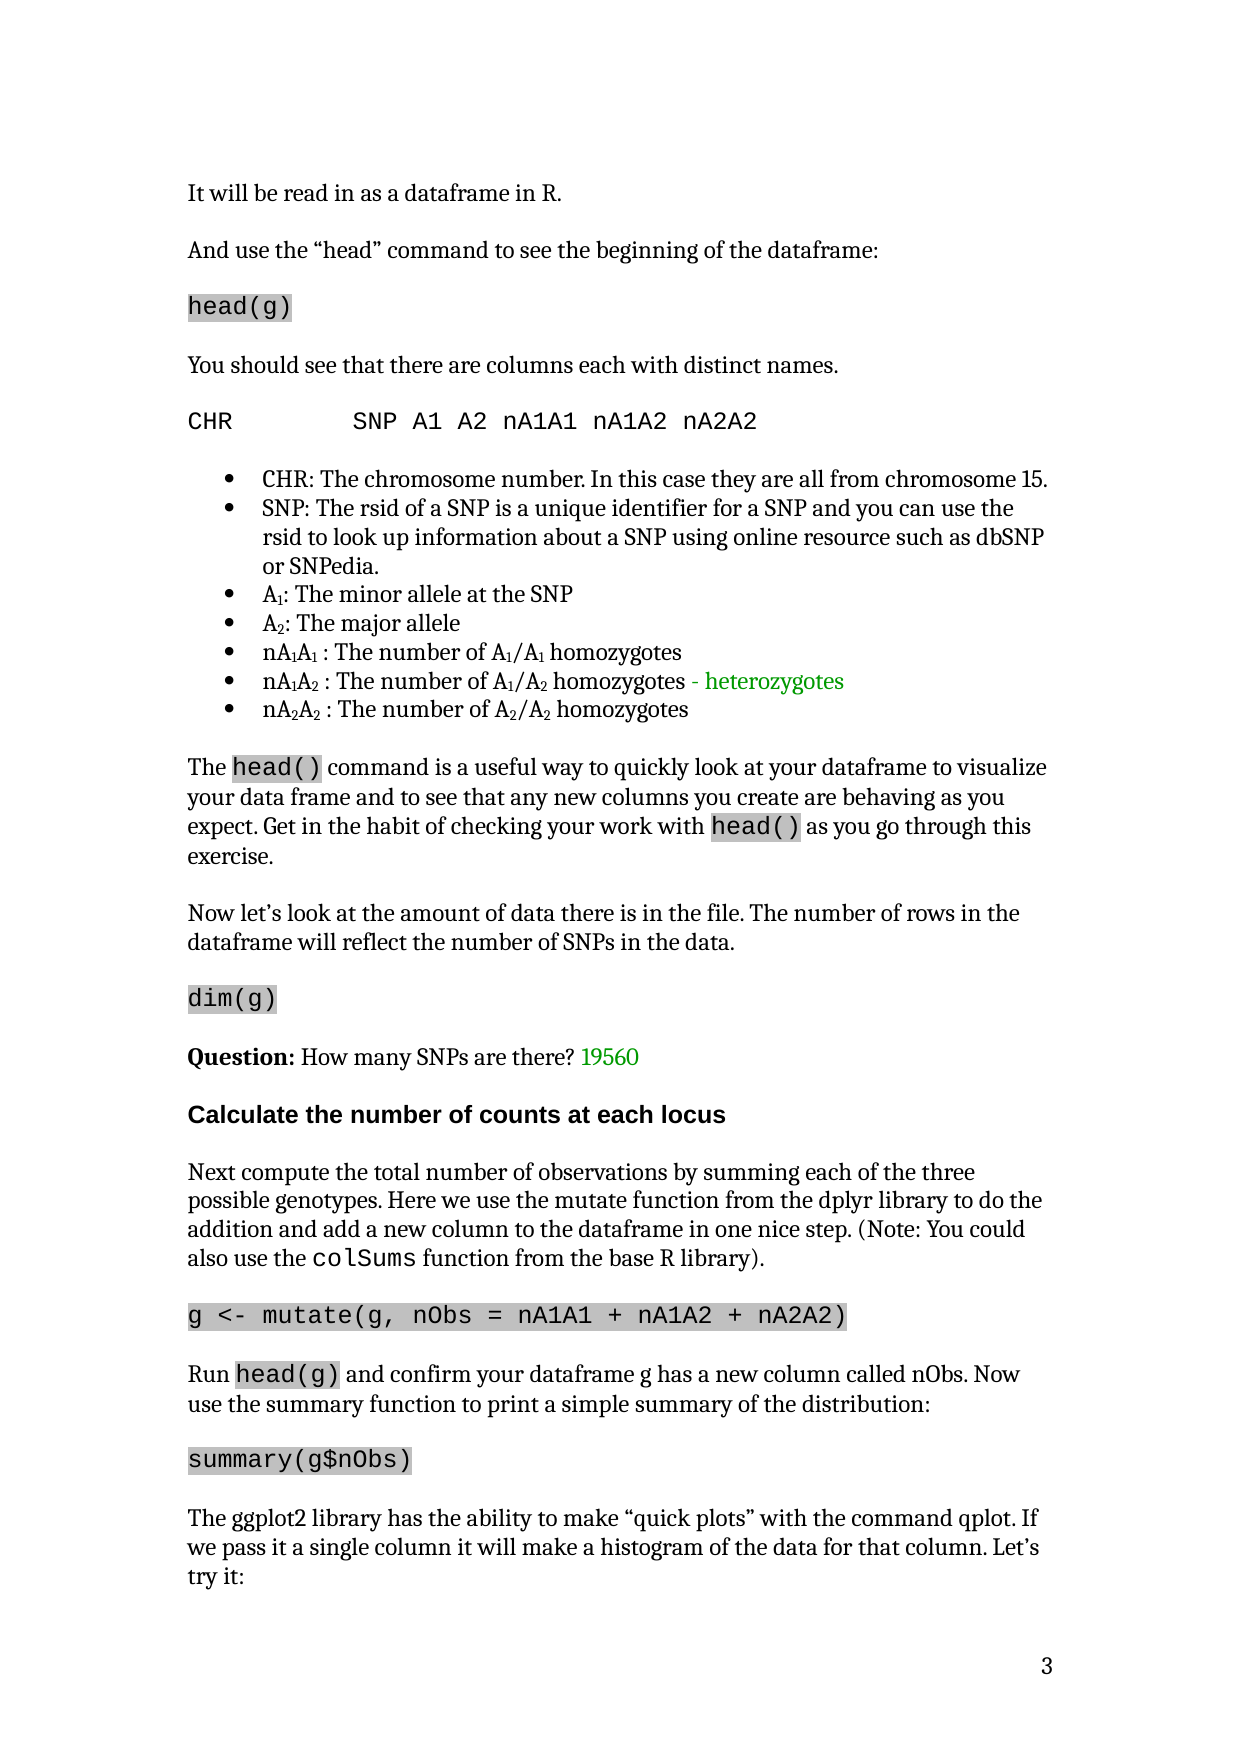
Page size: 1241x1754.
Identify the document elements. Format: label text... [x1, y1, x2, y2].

text CHR SNP A1 A2 nA1A1 nA1A2 nA2A2 [187, 408, 1053, 437]
text It will be read in as a dataframe in R. [187, 179, 1053, 207]
list CHR: The chromosome number. In this case they are all from chromosome 15. [225, 465, 1053, 494]
text The head() command is a useful way to quickly look at your dataframe to visualize your data frame and to see that any new columns you create are behaving as you expect. Get in the habit of checking your work with head() as you go through this exercise. [187, 753, 1053, 870]
list A1: The minor allele at the SNP [225, 580, 1053, 609]
text You should see that there are columns each with distinct names. [187, 351, 1053, 379]
list A2: The major allele [225, 609, 1053, 638]
text head(g) [187, 294, 1053, 322]
list nA1A1 : The number of A1/A1 homozygotes [225, 638, 1053, 667]
text Next compute the total number of observations by summing each of the three possible genotypes. Here we use the mutate function from the dplyr library to do the addition and add a new column to the dataframe in one nice step. (Note: You could also use the colSums function from the base R library). [187, 1157, 1053, 1274]
text The ggplot2 library has the ability to make “quick plots” with the command qplot. If we pass it a single column it will make a histogram of the data for that column. Let’s try it: [187, 1504, 1053, 1590]
text dim(g) [187, 985, 1053, 1014]
text Question: How many SNPs are there? 19560 [187, 1042, 1053, 1071]
list nA1A2 : The number of A1/A2 homozygotes - heterozygotes [225, 667, 1053, 695]
text Now let’s look at the amount of data there is in the file. The number of rows in the dataframe will reflect the number of SNPs in the data. [187, 899, 1053, 957]
text Calculate the number of counts at each locus [187, 1100, 1053, 1129]
list nA2A2 : The number of A2/A2 homozygotes [225, 695, 1053, 724]
text g <- mutate(g, nObs = nA1A1 + nA1A2 + nA2A2) [187, 1302, 1053, 1331]
text And use the “head” command to see the beginning of the dataframe: [187, 236, 1053, 265]
list SNP: The rsid of a SNP is a unique identifier for a SNP and you can use the rsid to look up information about a SNP using online resource such as dbSNP or SNPedia. [225, 494, 1053, 580]
text Run head(g) and confirm your dataframe g has a new column called nObs. Now use the summary function to print a simple summary of the distribution: [187, 1359, 1053, 1418]
text summary(g$nObs) [187, 1447, 1053, 1475]
